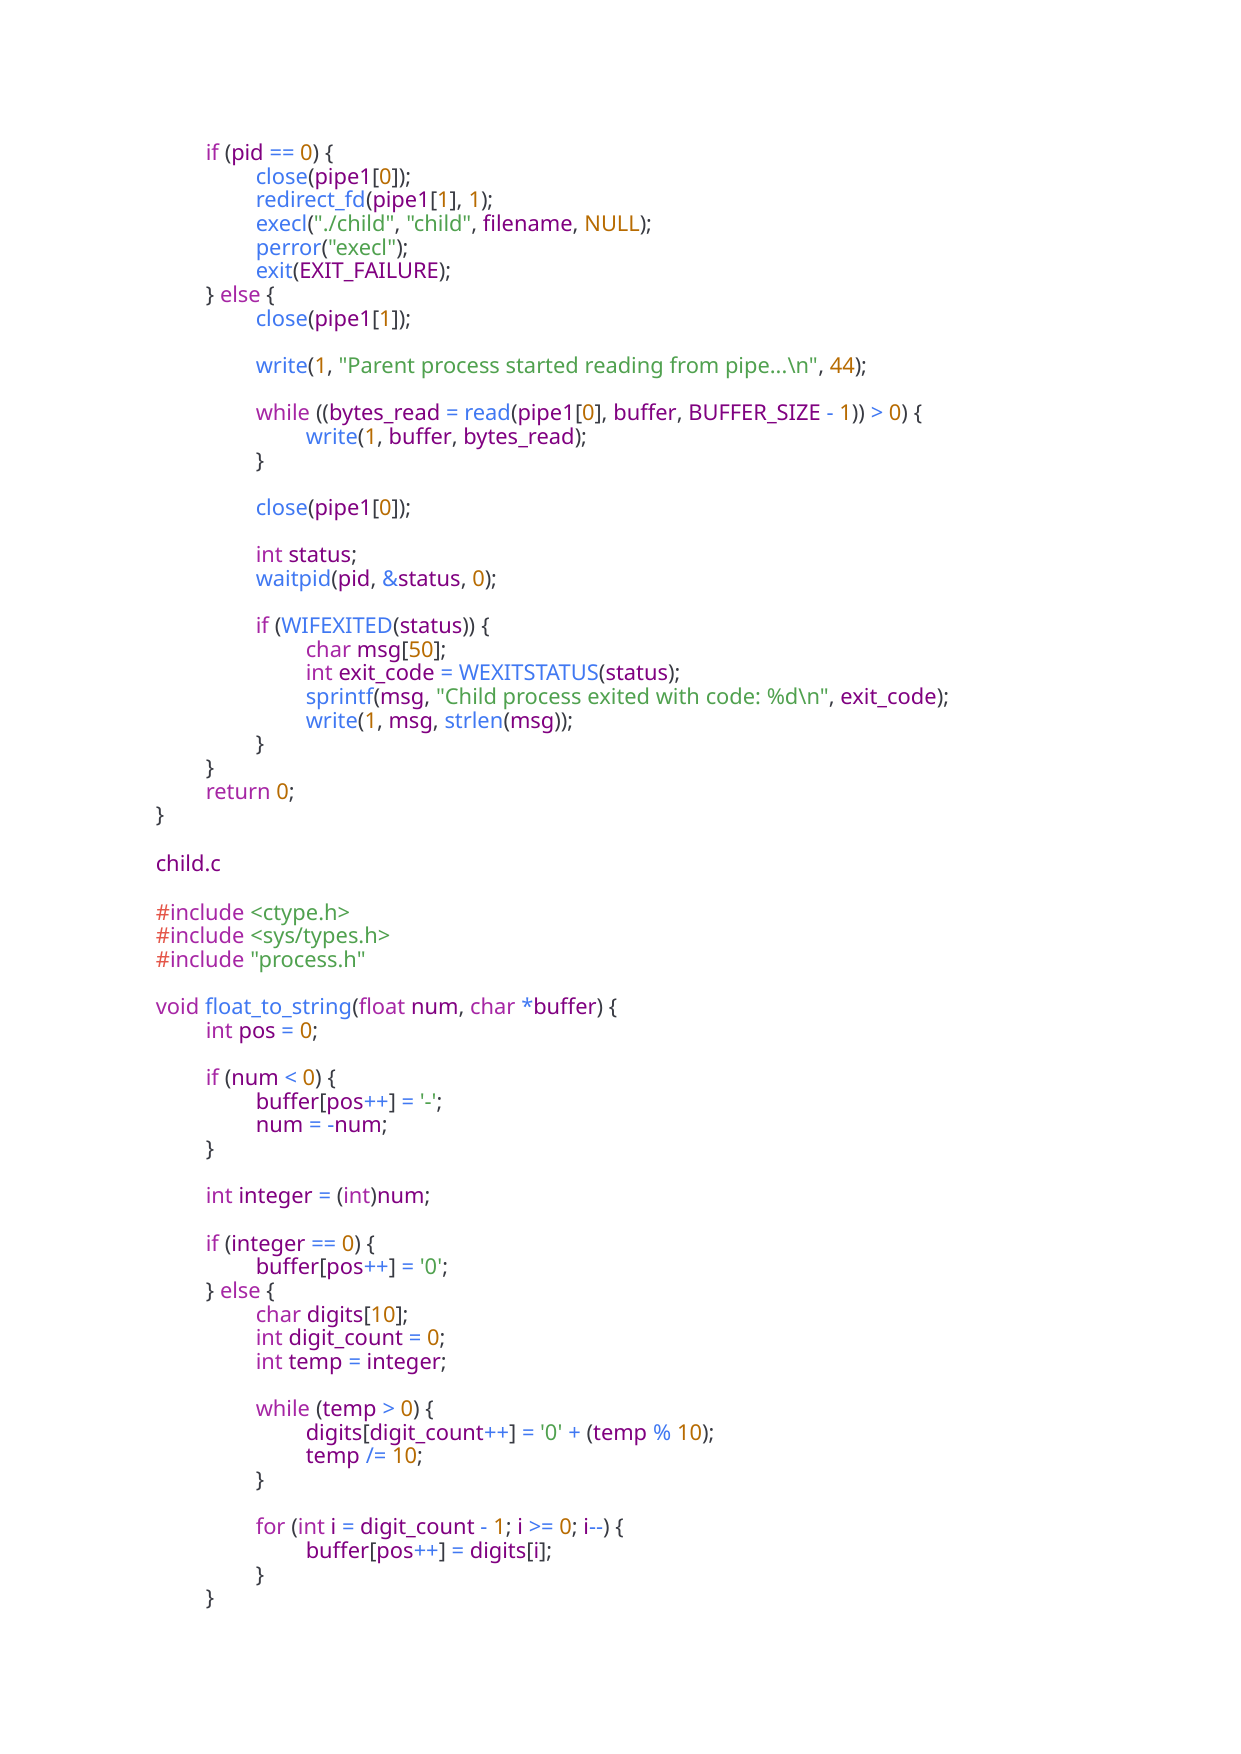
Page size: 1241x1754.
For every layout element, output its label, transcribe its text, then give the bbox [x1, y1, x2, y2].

text } [156, 449, 1122, 473]
text while ((bytes_read = read(pipe1[0], buffer, BUFFER_SIZE - 1)) > 0) { [156, 402, 1122, 426]
text while (temp > 0) { [156, 1398, 1122, 1421]
text digits[digit_count++] = '0' + (temp % 10); [156, 1421, 1122, 1445]
text #include "process.h" [156, 948, 1122, 972]
text } else { [156, 1279, 1122, 1303]
text #include <sys/types.h> [156, 925, 1122, 948]
text int temp = integer; [156, 1350, 1122, 1374]
text } [156, 1138, 1122, 1161]
text exit(EXIT_FAILURE); [156, 260, 1122, 284]
text int digit_count = 0; [156, 1327, 1122, 1350]
text buffer[pos++] = digits[i]; [156, 1539, 1122, 1563]
text if (WIFEXITED(status)) { [156, 615, 1122, 638]
text char digits[10]; [156, 1303, 1122, 1327]
text num = -num; [156, 1114, 1122, 1138]
text close(pipe1[1]); [156, 307, 1122, 331]
text waitpid(pid, &status, 0); [156, 567, 1122, 591]
text } [156, 733, 1122, 757]
text buffer[pos++] = '0'; [156, 1256, 1122, 1279]
text } [156, 1587, 1122, 1611]
text char msg[50]; [156, 638, 1122, 662]
text temp /= 10; [156, 1445, 1122, 1469]
text sprintf(msg, "Child process exited with code: %d\n", exit_code); [156, 686, 1122, 709]
text if (integer == 0) { [156, 1232, 1122, 1256]
text write(1, "Parent process started reading from pipe...\n", 44); [156, 354, 1122, 378]
text if (num < 0) { [156, 1067, 1122, 1090]
text } [156, 804, 1122, 827]
text int exit_code = WEXITSTATUS(status); [156, 662, 1122, 686]
text int integer = (int)num; [156, 1185, 1122, 1208]
text perror("execl"); [156, 236, 1122, 260]
text write(1, msg, strlen(msg)); [156, 709, 1122, 733]
text } [156, 1563, 1122, 1587]
text close(pipe1[0]); [156, 496, 1122, 520]
text for (int i = digit_count - 1; i >= 0; i--) { [156, 1516, 1122, 1539]
text write(1, buffer, bytes_read); [156, 426, 1122, 449]
text buffer[pos++] = '-'; [156, 1090, 1122, 1114]
text int status; [156, 544, 1122, 567]
text if (pid == 0) { [156, 142, 1122, 165]
subtitle child.c [156, 852, 1122, 876]
text } [156, 1469, 1122, 1492]
text int pos = 0; [156, 1019, 1122, 1043]
text return 0; [156, 780, 1122, 804]
text void float_to_string(float num, char *buffer) { [156, 996, 1122, 1019]
text #include <ctype.h> [156, 901, 1122, 925]
text close(pipe1[0]); [156, 165, 1122, 189]
text redirect_fd(pipe1[1], 1); [156, 189, 1122, 213]
text } else { [156, 284, 1122, 307]
text execl("./child", "child", filename, NULL); [156, 213, 1122, 236]
text } [156, 757, 1122, 780]
